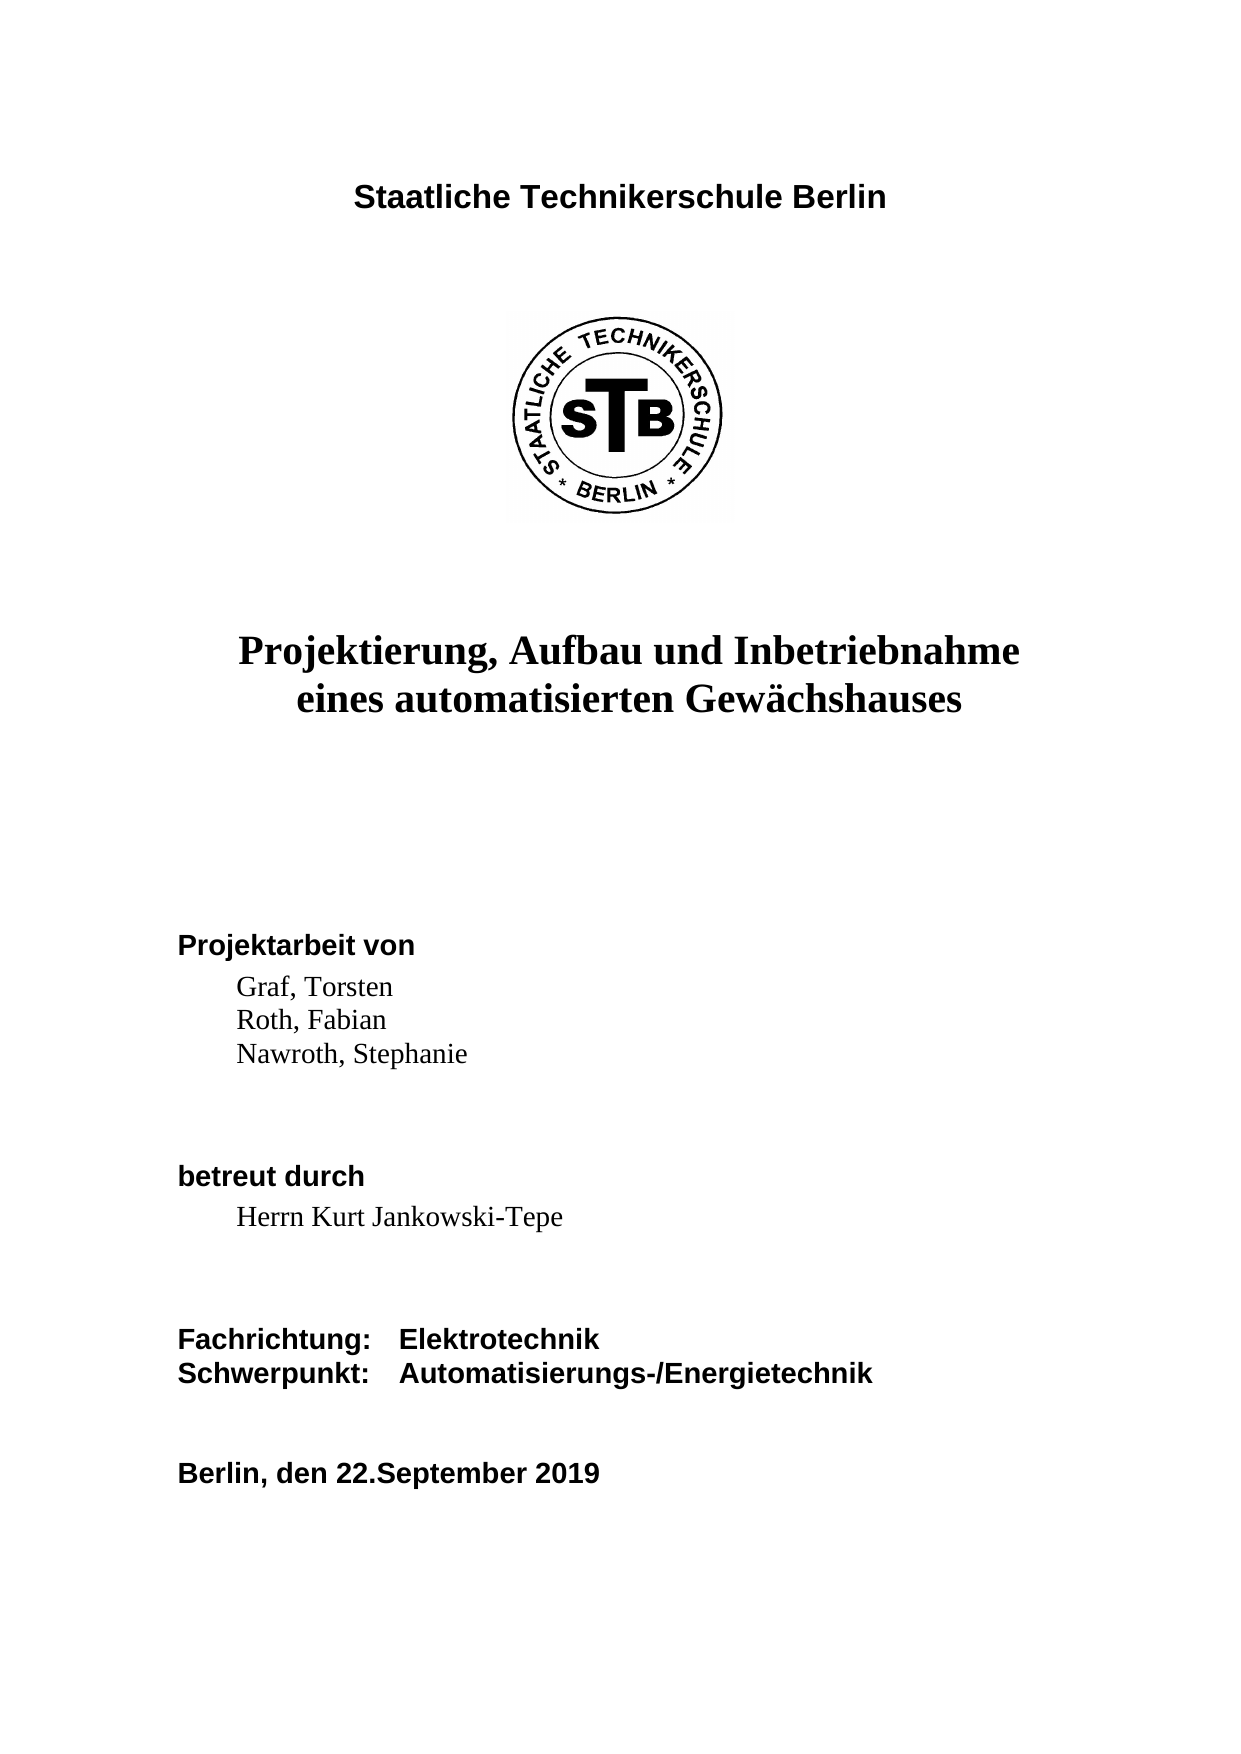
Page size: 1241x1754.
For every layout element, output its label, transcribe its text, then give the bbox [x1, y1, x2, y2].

text betreut durch [177, 1158, 1063, 1191]
picture [505, 311, 735, 523]
text Berlin, den 22.September 2019 [177, 1456, 1063, 1490]
text Schwerpunkt: Automatisierungs-/Energietechnik [177, 1356, 1063, 1389]
text Fachrichtung: Elektrotechnik [177, 1323, 1063, 1356]
text Staatliche Technikerschule Berli­­n [177, 177, 1063, 216]
text Projektarbeit von [177, 928, 1063, 961]
